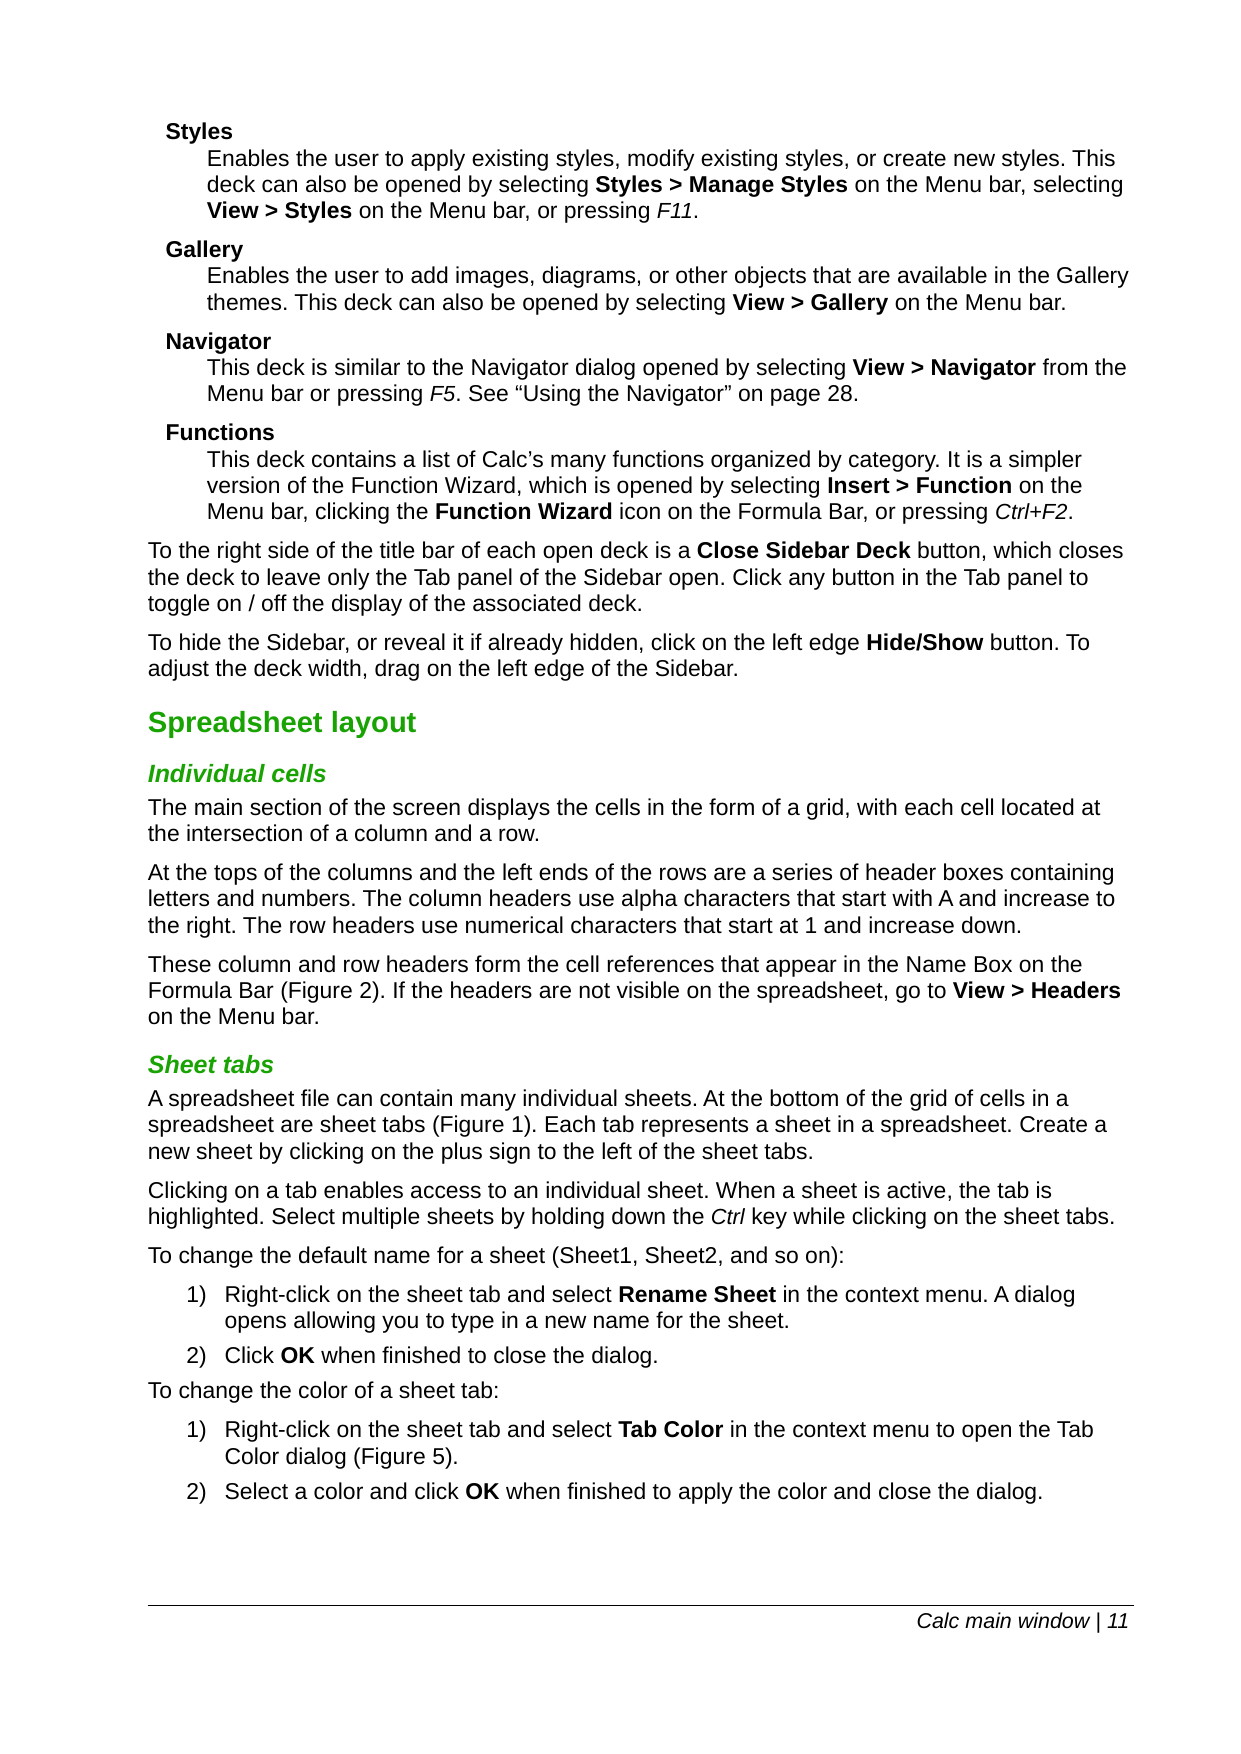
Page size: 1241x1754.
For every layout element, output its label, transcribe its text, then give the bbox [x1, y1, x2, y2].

list To change the default name for a sheet (Sheet1, Sheet2, and so on): [148, 1242, 1134, 1268]
text Enables the user to apply existing styles, modify existing styles, or create new styles. This deck can also be opened by selecting Styles > Manage Styles on the Menu bar, selecting View > Styles on the Menu bar, or pressing F11. [207, 144, 1134, 223]
subtitle Spreadsheet layout [148, 705, 1134, 738]
text The main section of the screen displays the cells in the form of a grid, with each cell located at the intersection of a column and a row. [148, 794, 1134, 847]
subtitle Sheet tabs [148, 1050, 1134, 1079]
text Navigator [165, 328, 1134, 354]
text At the tops of the columns and the left ends of the rows are a series of header boxes containing letters and numbers. The column headers use alpha characters that start with A and increase to the right. The row headers use numerical characters that start at 1 and increase down. [148, 859, 1134, 938]
list Right-click on the sheet tab and select Rename Sheet in the context menu. A dialog opens allowing you to type in a new name for the sheet. [207, 1281, 1134, 1333]
text This deck contains a list of Calc’s many functions organized by category. It is a simpler version of the Function Wizard, which is opened by selecting Insert > Function on the Menu bar, clicking the Function Wizard icon on the Formula Bar, or pressing Ctrl+F2. [207, 446, 1134, 524]
text A spreadsheet file can contain many individual sheets. At the bottom of the grid of cells in a spreadsheet are sheet tabs (Figure 1). Each tab represents a sheet in a spreadsheet. Create a new sheet by clicking on the plus sign to the left of the sheet tabs. [148, 1085, 1134, 1164]
text This deck is similar to the Navigator dialog opened by selecting View > Navigator from the Menu bar or pressing F5. See “Using the Navigator” on page 28. [207, 354, 1134, 407]
list Right-click on the sheet tab and select Tab Color in the context menu to open the Tab Color dialog (Figure 5). [207, 1416, 1134, 1469]
text Functions [165, 419, 1134, 446]
text To hide the Sidebar, or reveal it if already hidden, click on the left edge Hide/Show button. To adjust the deck width, drag on the left edge of the Sidebar. [148, 629, 1134, 681]
list Select a color and click OK when finished to apply the color and close the dialog. [207, 1478, 1134, 1504]
text Gallery [165, 236, 1134, 262]
text Styles [165, 118, 1134, 144]
text These column and row headers form the cell references that appear in the Name Box on the Formula Bar (Figure 2). If the headers are not visible on the spreadsheet, go to View > Headers on the Menu bar. [148, 951, 1134, 1030]
text Clicking on a tab enables access to an individual sheet. When a sheet is active, the tab is highlighted. Select multiple sheets by holding down the Ctrl key while clicking on the sheet tabs. [148, 1177, 1134, 1229]
list Click OK when finished to close the dialog. [207, 1342, 1134, 1368]
text To the right side of the title bar of each open deck is a Close Sidebar Deck button, which closes the deck to leave only the Tab panel of the Sidebar open. Click any button in the Tab panel to toggle on / off the display of the associated deck. [148, 537, 1134, 616]
list To change the color of a sheet tab: [148, 1377, 1134, 1404]
text Enables the user to add images, diagrams, or other objects that are available in the Gallery themes. This deck can also be opened by selecting View > Gallery on the Menu bar. [207, 262, 1134, 315]
subtitle Individual cells [148, 759, 1134, 788]
